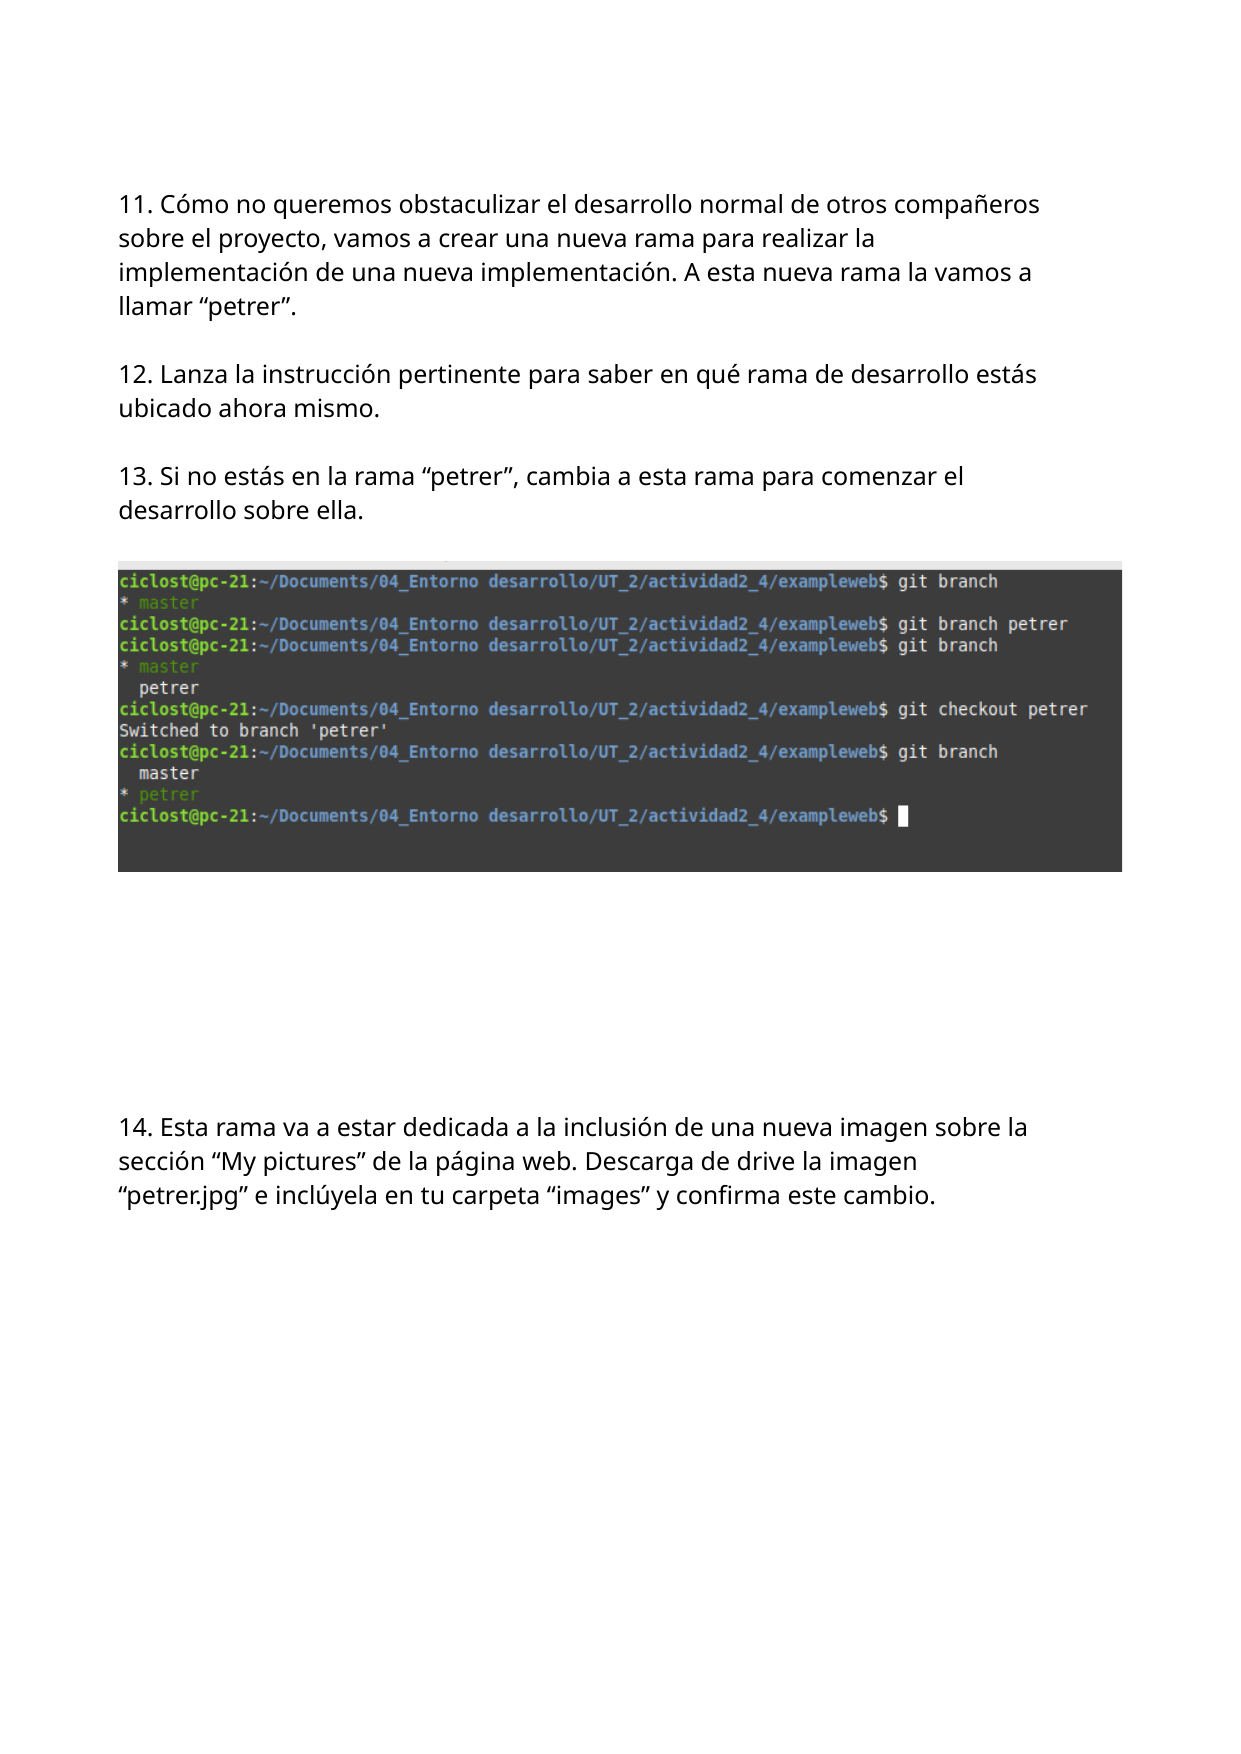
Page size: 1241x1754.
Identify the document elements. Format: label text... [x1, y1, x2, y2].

text ubicado ahora mismo. [118, 391, 1122, 425]
text llamar “petrer”. [118, 288, 1122, 322]
text 11. Cómo no queremos obstaculizar el desarrollo normal de otros compañeros [118, 186, 1122, 220]
text implementación de una nueva implementación. A esta nueva rama la vamos a [118, 254, 1122, 288]
text 12. Lanza la instrucción pertinente para saber en qué rama de desarrollo estás [118, 357, 1122, 391]
text “petrer.jpg” e inclúyela en tu carpeta “images” y confirma este cambio. [118, 1178, 1122, 1212]
text sobre el proyecto, vamos a crear una nueva rama para realizar la [118, 220, 1122, 254]
text sección “My pictures” de la página web. Descarga de drive la imagen [118, 1144, 1122, 1178]
text 13. Si no estás en la rama “petrer”, cambia a esta rama para comenzar el [118, 459, 1122, 493]
text 14. Esta rama va a estar dedicada a la inclusión de una nueva imagen sobre la [118, 1110, 1122, 1144]
text desarrollo sobre ella. [118, 493, 1122, 527]
picture [118, 561, 1123, 872]
